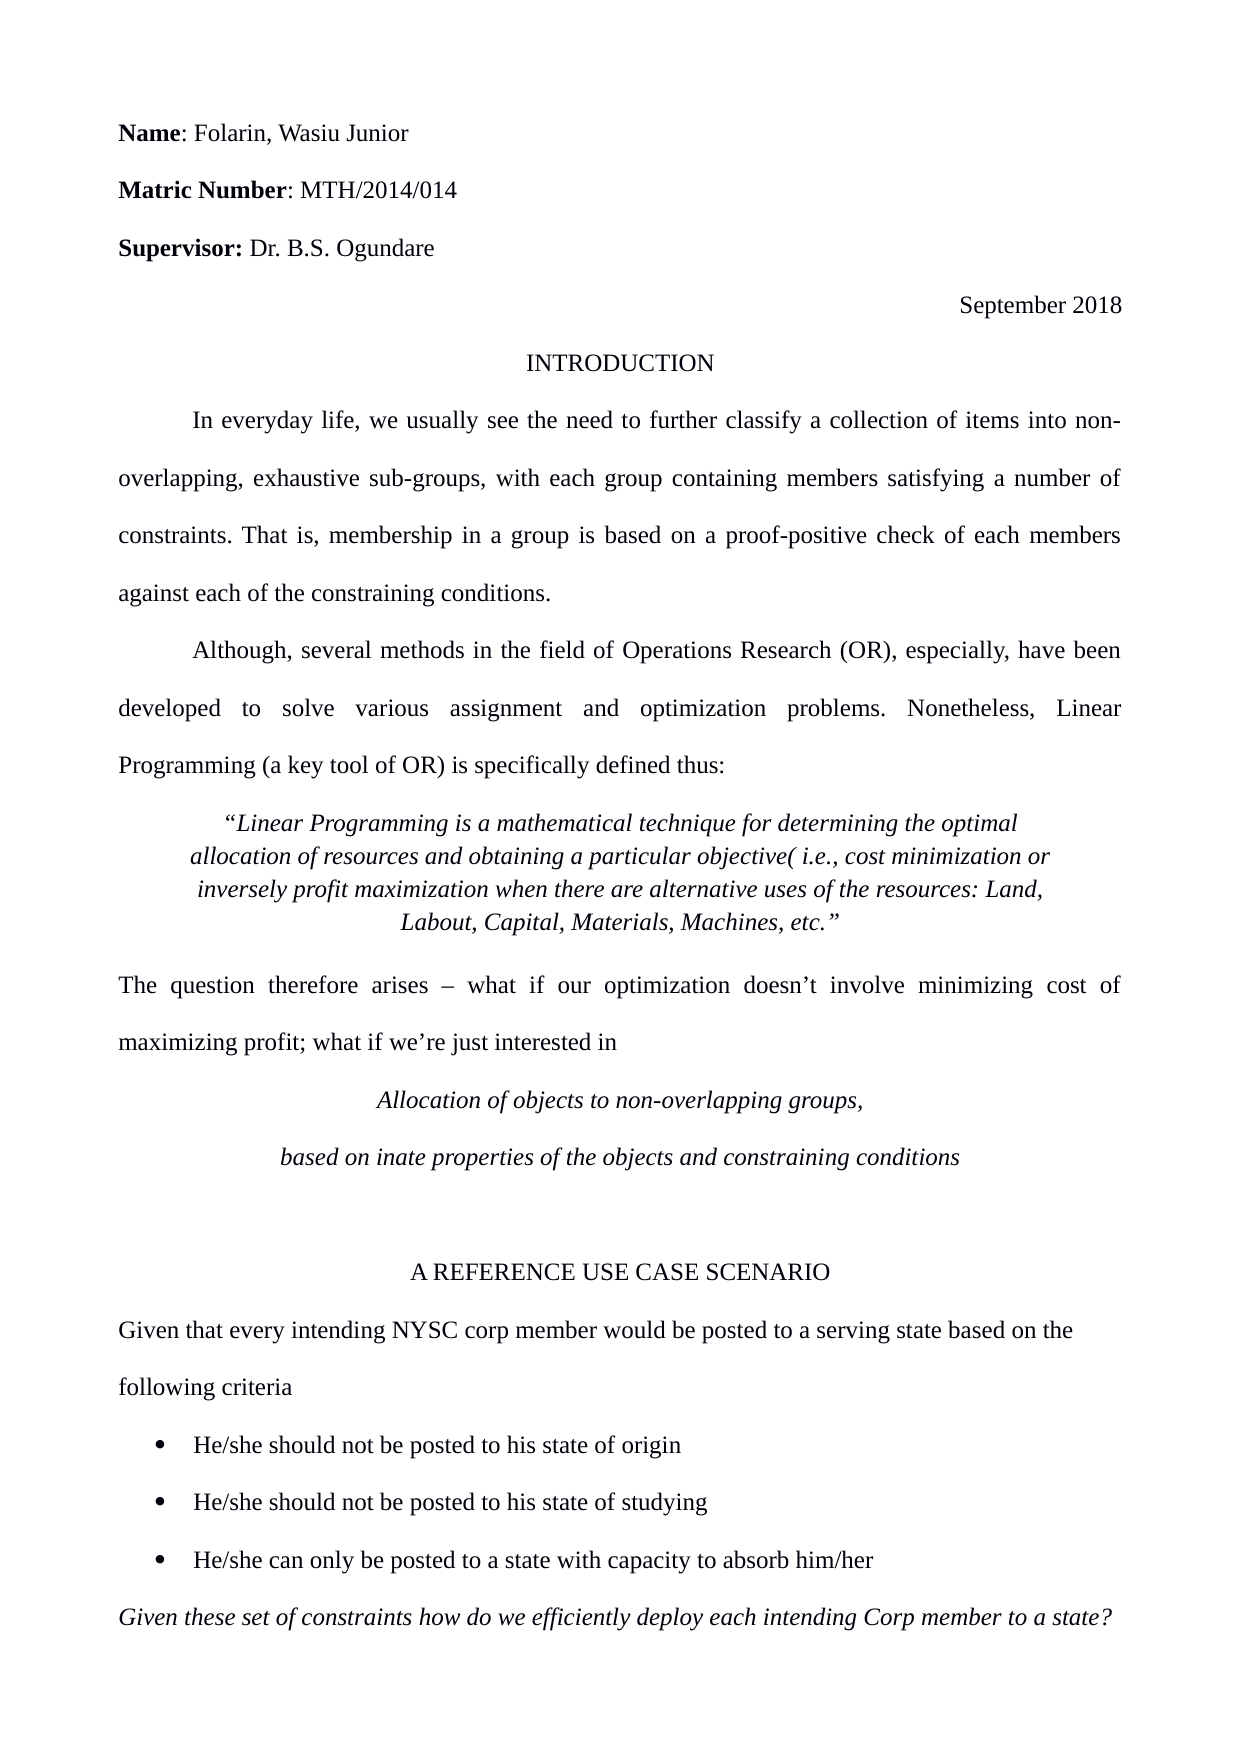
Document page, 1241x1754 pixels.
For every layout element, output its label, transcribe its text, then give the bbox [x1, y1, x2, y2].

list He/she can only be posted to a state with capacity to absorb him/her [156, 1545, 1122, 1573]
text Allocation of objects to non-overlapping groups, [118, 1085, 1122, 1113]
list He/she should not be posted to his state of origin [156, 1430, 1122, 1458]
text “Linear Programming is a mathematical technique for determining the optimal allocation of resources and obtaining a particular objective( i.e., cost minimization or inversely profit maximization when there are alternative uses of the resources: Land, Labout, Capital, Materials, Machines, etc.” [177, 808, 1063, 936]
text INTRODUCTION [118, 348, 1122, 377]
text A REFERENCE USE CASE SCENARIO [118, 1257, 1122, 1286]
text Although, several methods in the field of Operations Research (OR), especially, have been developed to solve various assignment and optimization problems. Nonetheless, Linear Programming (a key tool of OR) is specifically defined thus: [118, 636, 1122, 779]
list He/she should not be posted to his state of studying [156, 1487, 1122, 1516]
text Matric Number: MTH/2014/014 [118, 176, 1122, 204]
text The question therefore arises – what if our optimization doesn’t involve minimizing cost of maximizing profit; what if we’re just interested in [118, 970, 1122, 1056]
text September 2018 [118, 291, 1122, 319]
text Given these set of constraints how do we efficiently deploy each intending Corp member to a state? [118, 1602, 1122, 1631]
text In everyday life, we usually see the need to further classify a collection of items into non-overlapping, exhaustive sub-groups, with each group containing members satisfying a number of constraints. That is, membership in a group is based on a proof-positive check of each members against each of the constraining conditions. [118, 406, 1122, 607]
text Supervisor: Dr. B.S. Ogundare [118, 233, 1122, 262]
text Given that every intending NYSC corp member would be posted to a serving state based on the following criteria [118, 1315, 1122, 1401]
text Name: Folarin, Wasiu Junior [118, 118, 1122, 147]
text based on inate properties of the objects and constraining conditions [118, 1142, 1122, 1171]
